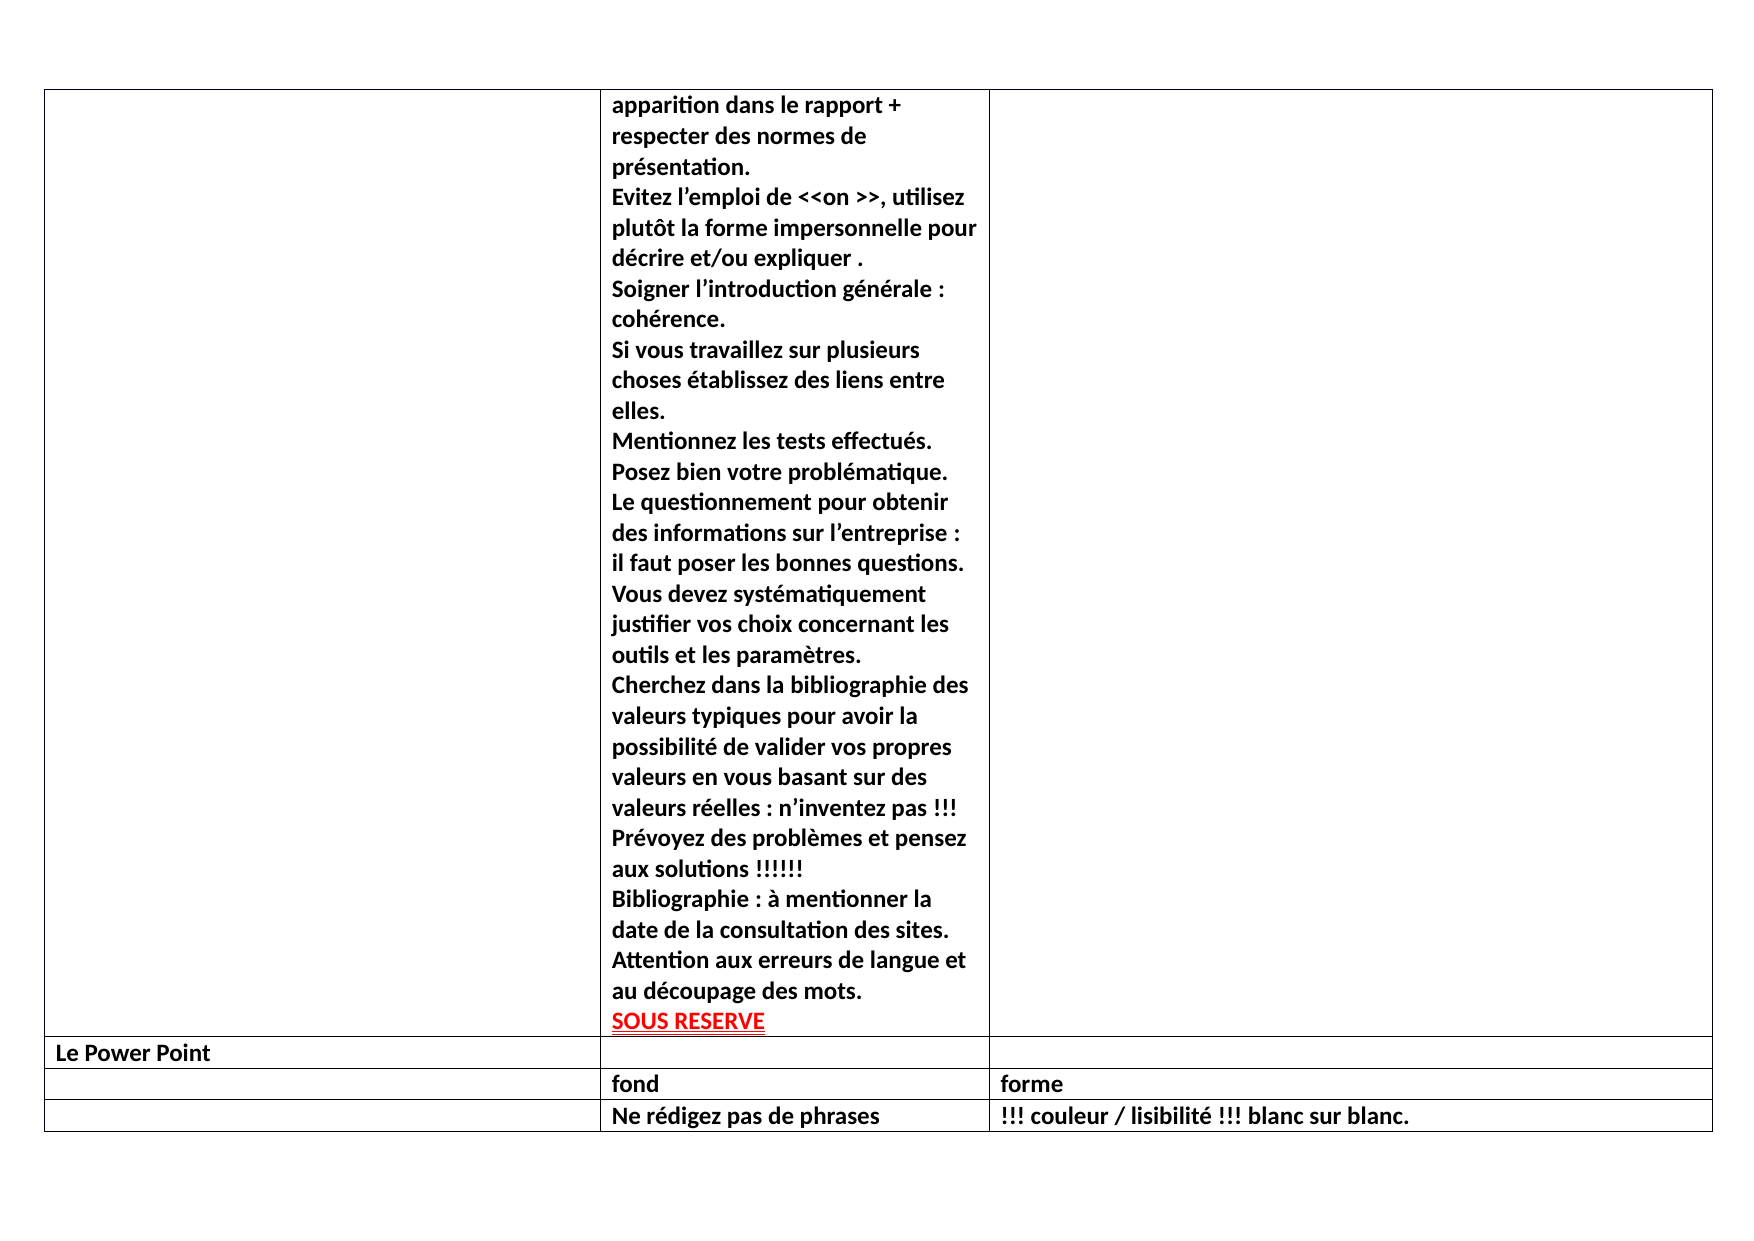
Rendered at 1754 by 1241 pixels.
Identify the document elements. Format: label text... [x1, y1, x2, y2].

table_cell [601, 1037, 989, 1067]
table_cell [45, 1100, 600, 1131]
table_cell [45, 90, 600, 1036]
table_cell Ne rédigez pas de phrases [601, 1100, 989, 1131]
table_cell !!! couleur / lisibilité !!! blanc sur blanc. [990, 1100, 1712, 1131]
table_cell fond [601, 1069, 989, 1099]
table_cell Le Power Point [45, 1037, 600, 1067]
table_cell [990, 90, 1712, 1036]
table_cell [45, 1069, 600, 1099]
table_cell apparition dans le rapport + respecter des normes de présentation. Evitez l’emploi de <<on >>, utilisez plutôt la forme impersonnelle pour décrire et/ou expliquer . Soigner l’introduction générale : cohérence. Si vous travaillez sur plusieurs choses établissez des liens entre elles. Mentionnez les tests effectués. Posez bien votre problématique. Le questionnement pour obtenir des informations sur l’entreprise : il faut poser les bonnes questions. Vous devez systématiquement justifier vos choix concernant les outils et les paramètres. Cherchez dans la bibliographie des valeurs typiques pour avoir la possibilité de valider vos propres valeurs en vous basant sur des valeurs réelles : n’inventez pas !!! Prévoyez des problèmes et pensez aux solutions !!!!!! Bibliographie : à mentionner la date de la consultation des sites. Attention aux erreurs de langue et au découpage des mots. SOUS RESERVE [601, 90, 989, 1036]
table_cell [990, 1037, 1712, 1067]
table_cell forme [990, 1069, 1712, 1099]
